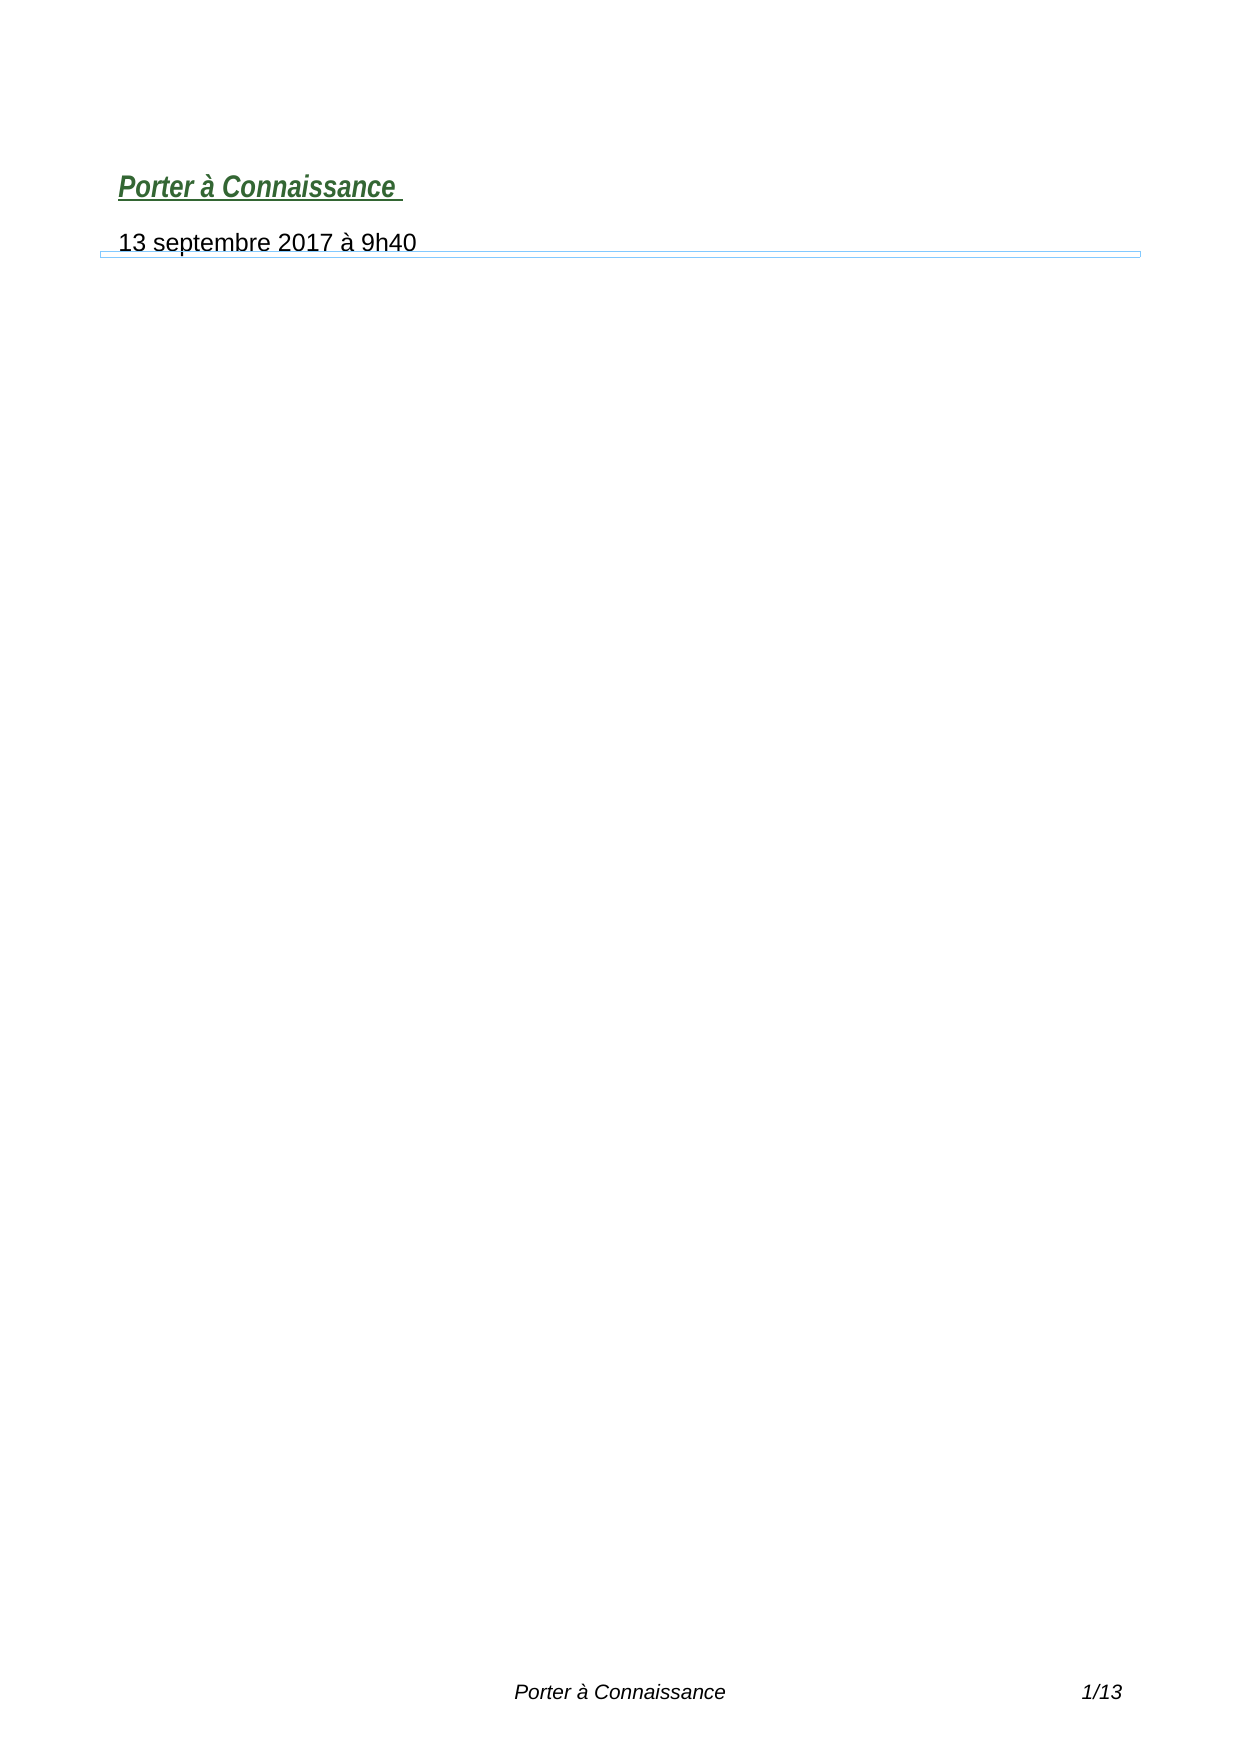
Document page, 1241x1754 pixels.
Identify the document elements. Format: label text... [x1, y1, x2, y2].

subtitle Porter à Connaissance [118, 168, 1122, 203]
text 13 septembre 2017 à 9h40 [118, 228, 1122, 251]
text [118, 252, 1122, 257]
